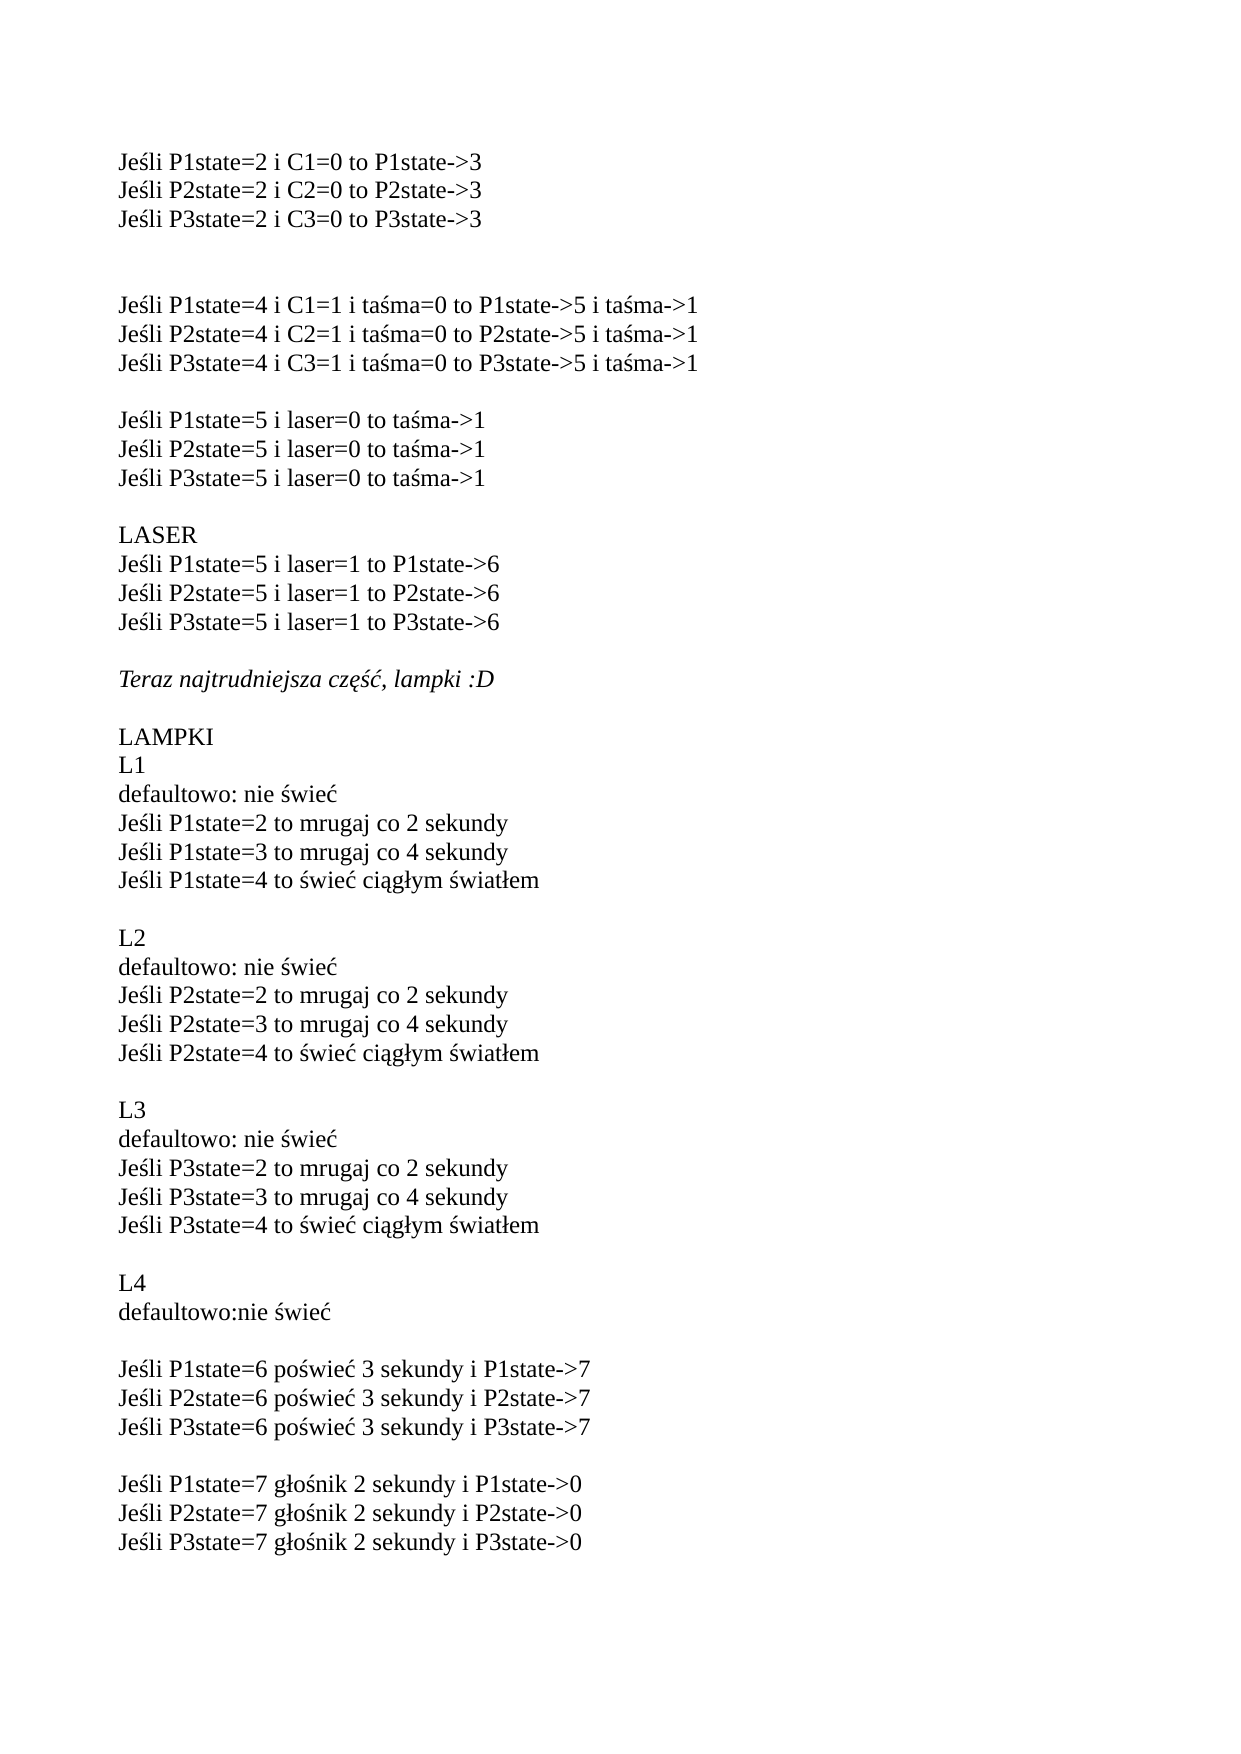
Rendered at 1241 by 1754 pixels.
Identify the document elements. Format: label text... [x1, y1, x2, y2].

text defaultowo: nie świeć [118, 952, 1122, 981]
text Jeśli P2state=2 to mrugaj co 2 sekundy [118, 981, 1122, 1009]
text Jeśli P1state=5 i laser=1 to P1state->6 [118, 549, 1122, 578]
text Jeśli P1state=2 i C1=0 to P1state->3 [118, 147, 1122, 176]
text Jeśli P1state=5 i laser=0 to taśma->1 [118, 406, 1122, 434]
text Jeśli P1state=3 to mrugaj co 4 sekundy [118, 837, 1122, 866]
text Jeśli P3state=4 i C3=1 i taśma=0 to P3state->5 i taśma->1 [118, 348, 1122, 377]
text Jeśli P3state=7 głośnik 2 sekundy i P3state->0 [118, 1527, 1122, 1556]
text Jeśli P3state=5 i laser=0 to taśma->1 [118, 463, 1122, 492]
text Jeśli P1state=2 to mrugaj co 2 sekundy [118, 808, 1122, 837]
text defaultowo: nie świeć [118, 1124, 1122, 1153]
text L2 [118, 923, 1122, 952]
text Jeśli P3state=2 i C3=0 to P3state->3 [118, 204, 1122, 233]
text L1 [118, 751, 1122, 779]
text Jeśli P2state=4 i C2=1 i taśma=0 to P2state->5 i taśma->1 [118, 319, 1122, 348]
text Jeśli P2state=5 i laser=1 to P2state->6 [118, 578, 1122, 607]
text Jeśli P3state=3 to mrugaj co 4 sekundy [118, 1182, 1122, 1211]
text Jeśli P1state=7 głośnik 2 sekundy i P1state->0 [118, 1469, 1122, 1498]
text Teraz najtrudniejsza część, lampki :D [118, 664, 1122, 693]
text Jeśli P1state=4 i C1=1 i taśma=0 to P1state->5 i taśma->1 [118, 291, 1122, 319]
text Jeśli P2state=4 to świeć ciągłym światłem [118, 1038, 1122, 1067]
text Jeśli P3state=5 i laser=1 to P3state->6 [118, 607, 1122, 636]
text Jeśli P2state=7 głośnik 2 sekundy i P2state->0 [118, 1498, 1122, 1527]
text L3 [118, 1096, 1122, 1124]
text Jeśli P2state=2 i C2=0 to P2state->3 [118, 176, 1122, 204]
text Jeśli P3state=6 poświeć 3 sekundy i P3state->7 [118, 1412, 1122, 1441]
text Jeśli P2state=5 i laser=0 to taśma->1 [118, 434, 1122, 463]
text Jeśli P3state=4 to świeć ciągłym światłem [118, 1211, 1122, 1239]
text L4 [118, 1268, 1122, 1297]
text defaultowo:nie świeć [118, 1297, 1122, 1326]
text LASER [118, 521, 1122, 549]
text Jeśli P2state=3 to mrugaj co 4 sekundy [118, 1009, 1122, 1038]
text defaultowo: nie świeć [118, 779, 1122, 808]
text Jeśli P3state=2 to mrugaj co 2 sekundy [118, 1153, 1122, 1182]
text Jeśli P1state=6 poświeć 3 sekundy i P1state->7 [118, 1354, 1122, 1383]
text LAMPKI [118, 722, 1122, 751]
text Jeśli P1state=4 to świeć ciągłym światłem [118, 866, 1122, 894]
text Jeśli P2state=6 poświeć 3 sekundy i P2state->7 [118, 1383, 1122, 1412]
